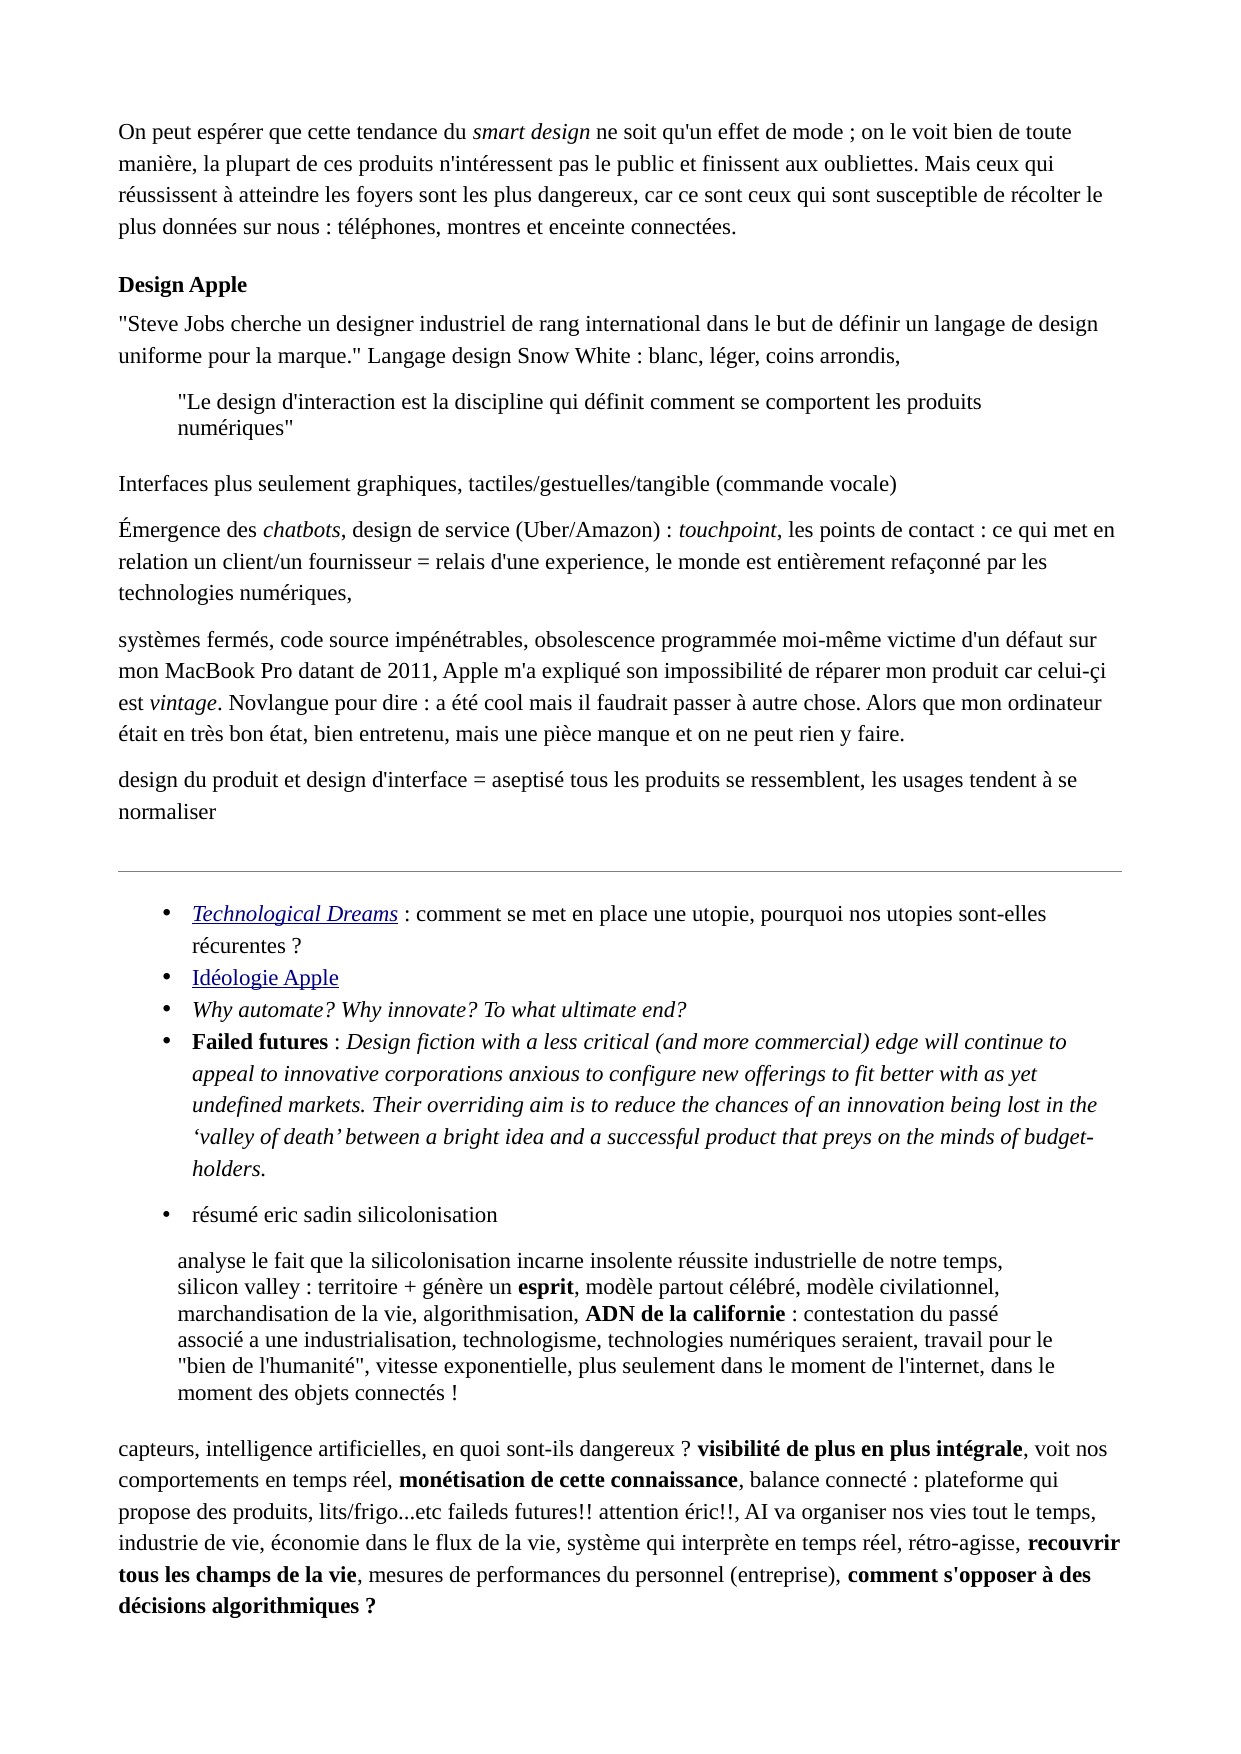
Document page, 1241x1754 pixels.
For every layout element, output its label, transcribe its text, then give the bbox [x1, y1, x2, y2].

text Interfaces plus seulement graphiques, tactiles/gestuelles/tangible (commande vocale) [118, 470, 1122, 497]
text On peut espérer que cette tendance du smart design ne soit qu'un effet de mode ; on le voit bien de toute manière, la plupart de ces produits n'intéressent pas le public et finissent aux oubliettes. Mais ceux qui réussissent à atteindre les foyers sont les plus dangereux, car ce sont ceux qui sont susceptible de récolter le plus données sur nous : téléphones, montres et enceinte connectées. [118, 118, 1122, 239]
text analyse le fait que la silicolonisation incarne insolente réussite industrielle de notre temps, silicon valley : territoire + génère un esprit, modèle partout célébré, modèle civilationnel, marchandisation de la vie, algorithmisation, ADN de la californie : contestation du passé associé a une industrialisation, technologisme, technologies numériques seraient, travail pour le "bien de l'humanité", vitesse exponentielle, plus seulement dans le moment de l'internet, dans le moment des objets connectés ! [177, 1247, 1063, 1405]
text "Le design d'interaction est la discipline qui définit comment se comportent les produits numériques" [177, 388, 1063, 441]
list Failed futures : Design fiction with a less critical (and more commercial) edge will continue to appeal to innovative corporations anxious to configure new offerings to fit better with as yet undefined markets. Their overriding aim is to reduce the chances of an innovation being lost in the ‘valley of death’ between a bright idea and a successful product that preys on the minds of budget-holders. [162, 1028, 1122, 1181]
text design du produit et design d'interface = aseptisé tous les produits se ressemblent, les usages tendent à se normaliser [118, 766, 1122, 824]
text Émergence des chatbots, design de service (Uber/Amazon) : touchpoint, les points de contact : ce qui met en relation un client/un fournisseur = relais d'une experience, le monde est entièrement refaçonné par les technologies numériques, [118, 516, 1122, 606]
text capteurs, intelligence artificielles, en quoi sont-ils dangereux ? visibilité de plus en plus intégrale, voit nos comportements en temps réel, monétisation de cette connaissance, balance connecté : plateforme qui propose des produits, lits/frigo...etc faileds futures!! attention éric!!, AI va organiser nos vies tout le temps, industrie de vie, économie dans le flux de la vie, système qui interprète en temps réel, rétro-agisse, recouvrir tous les champs de la vie, mesures de performances du personnel (entreprise), comment s'opposer à des décisions algorithmiques ? [118, 1434, 1122, 1619]
text systèmes fermés, code source impénétrables, obsolescence programmée moi-même victime d'un défaut sur mon MacBook Pro datant de 2011, Apple m'a expliqué son impossibilité de réparer mon produit car celui-çi est vintage. Novlangue pour dire : a été cool mais il faudrait passer à autre chose. Alors que mon ordinateur était en très bon état, bien entretenu, mais une pièce manque et on ne peut rien y faire. [118, 626, 1122, 747]
list Technological Dreams : comment se met en place une utopie, pourquoi nos utopies sont-elles récurentes ? [162, 900, 1122, 959]
subtitle Design Apple [118, 271, 1122, 298]
text "Steve Jobs cherche un designer industriel de rang international dans le but de définir un langage de design uniforme pour la marque." Langage design Snow White : blanc, léger, coins arrondis, [118, 310, 1122, 368]
list Idéologie Apple [162, 964, 1122, 991]
list résumé eric sadin silicolonisation [162, 1201, 1122, 1227]
list Why automate? Why innovate? To what ultimate end? [162, 996, 1122, 1023]
